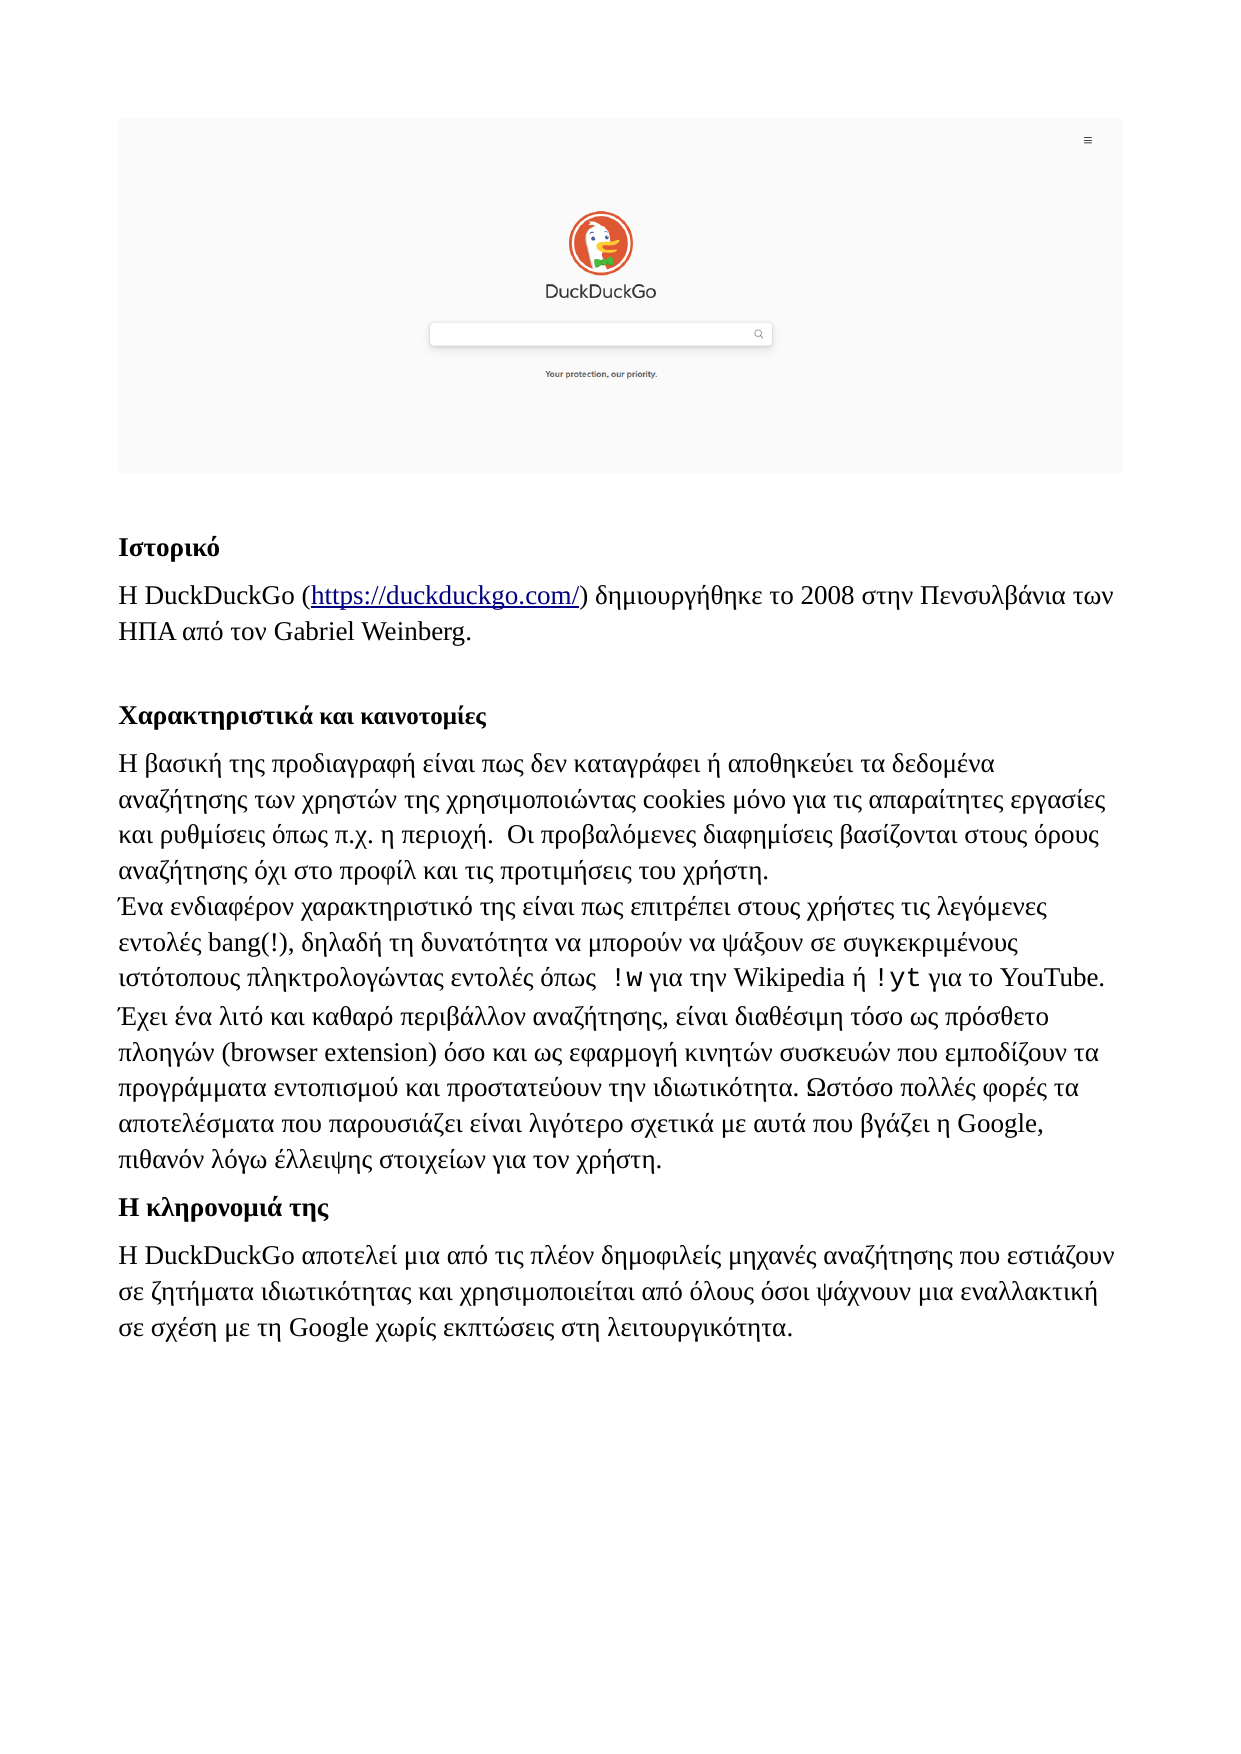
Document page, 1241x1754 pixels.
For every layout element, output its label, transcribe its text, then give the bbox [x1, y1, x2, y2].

text Η DuckDuckGo (https://duckduckgo.com/) δημιουργήθηκε το 2008 στην Πενσυλβάνια των ΗΠΑ από τον Gabriel Weinberg. [118, 579, 1122, 646]
picture [118, 118, 1123, 473]
text Ένα ενδιαφέρον χαρακτηριστικό της είναι πως επιτρέπει στους χρήστες τις λεγόμενες εντολές bang(!), δηλαδή τη δυνατότητα να μπορούν να ψάξουν σε συγκεκριμένους ιστότοπους πληκτρολογώντας εντολές όπως !w για την Wikipedia ή !yt για το YouTube. [118, 890, 1122, 995]
subtitle Χαρακτηριστικά και καινοτομίες [118, 699, 1122, 730]
text Η DuckDuckGo αποτελεί μια από τις πλέον δημοφιλείς μηχανές αναζήτησης που εστιάζουν σε ζητήματα ιδιωτικότητας και χρησιμοποιείται από όλους όσοι ψάχνουν μια εναλλακτική σε σχέση με τη Google χωρίς εκπτώσεις στη λειτουργικότητα. [118, 1239, 1122, 1342]
subtitle Ιστορικό [118, 531, 1122, 562]
subtitle Η κληρονομιά της [118, 1191, 1122, 1222]
text Έχει ένα λιτό και καθαρό περιβάλλον αναζήτησης, είναι διαθέσιμη τόσο ως πρόσθετο πλοηγών (browser extension) όσο και ως εφαρμογή κινητών συσκευών που εμποδίζουν τα προγράμματα εντοπισμού και προστατεύουν την ιδιωτικότητα. Ωστόσο πολλές φορές τα αποτελέσματα που παρουσιάζει είναι λιγότερο σχετικά με αυτά που βγάζει η Google, πιθανόν λόγω έλλειψης στοιχείων για τον χρήστη. [118, 1000, 1122, 1174]
text Η βασική της προδιαγραφή είναι πως δεν καταγράφει ή αποθηκεύει τα δεδομένα αναζήτησης των χρηστών της χρησιμοποιώντας cookies μόνο για τις απαραίτητες εργασίες και ρυθμίσεις όπως π.χ. η περιοχή. Οι προβαλόμενες διαφημίσεις βασίζονται στους όρους αναζήτησης όχι στο προφίλ και τις προτιμήσεις του χρήστη. [118, 747, 1122, 886]
